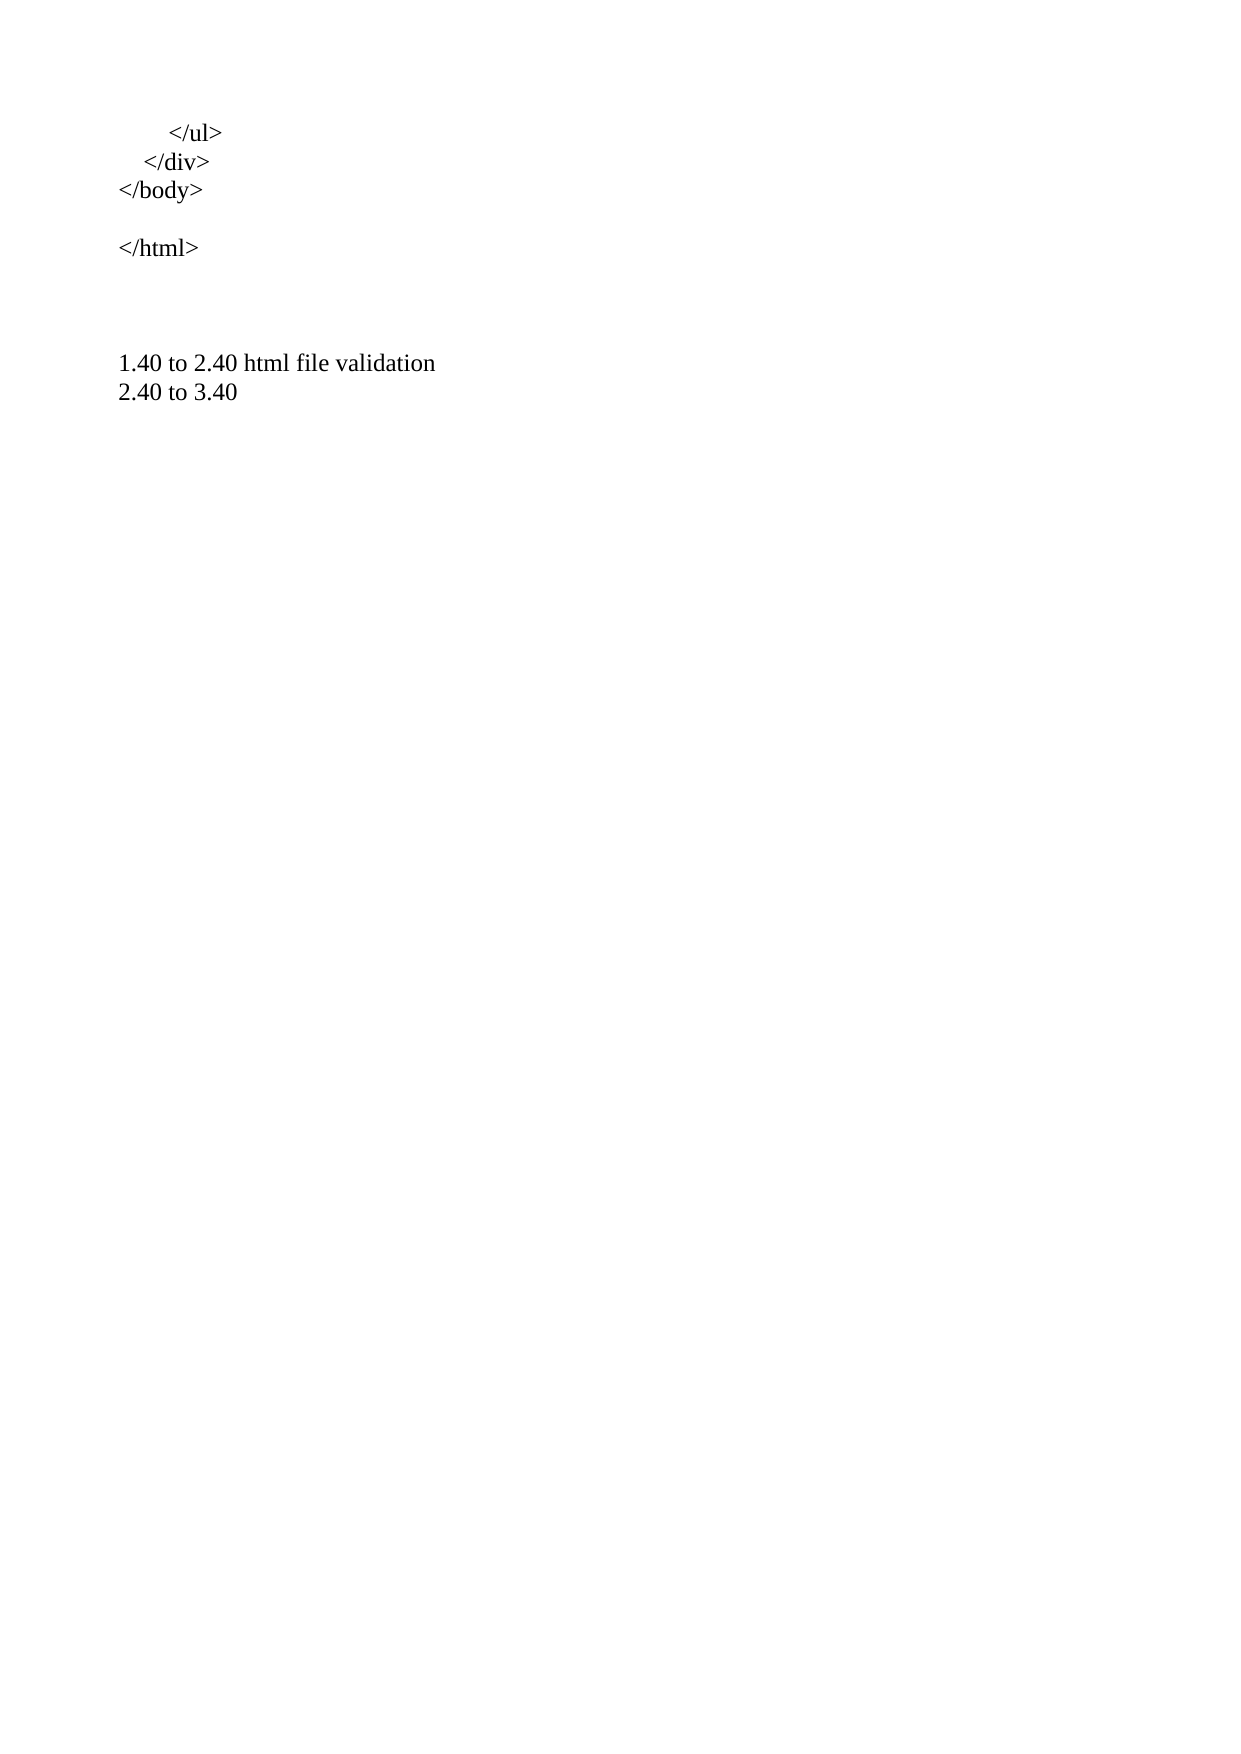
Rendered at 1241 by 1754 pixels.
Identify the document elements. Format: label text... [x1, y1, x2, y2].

text </div> [118, 147, 1122, 176]
text </html> [118, 233, 1122, 262]
text </body> [118, 176, 1122, 204]
text 1.40 to 2.40 html file validation [118, 348, 1122, 377]
text </ul> [118, 118, 1122, 147]
text 2.40 to 3.40 [118, 377, 1122, 406]
